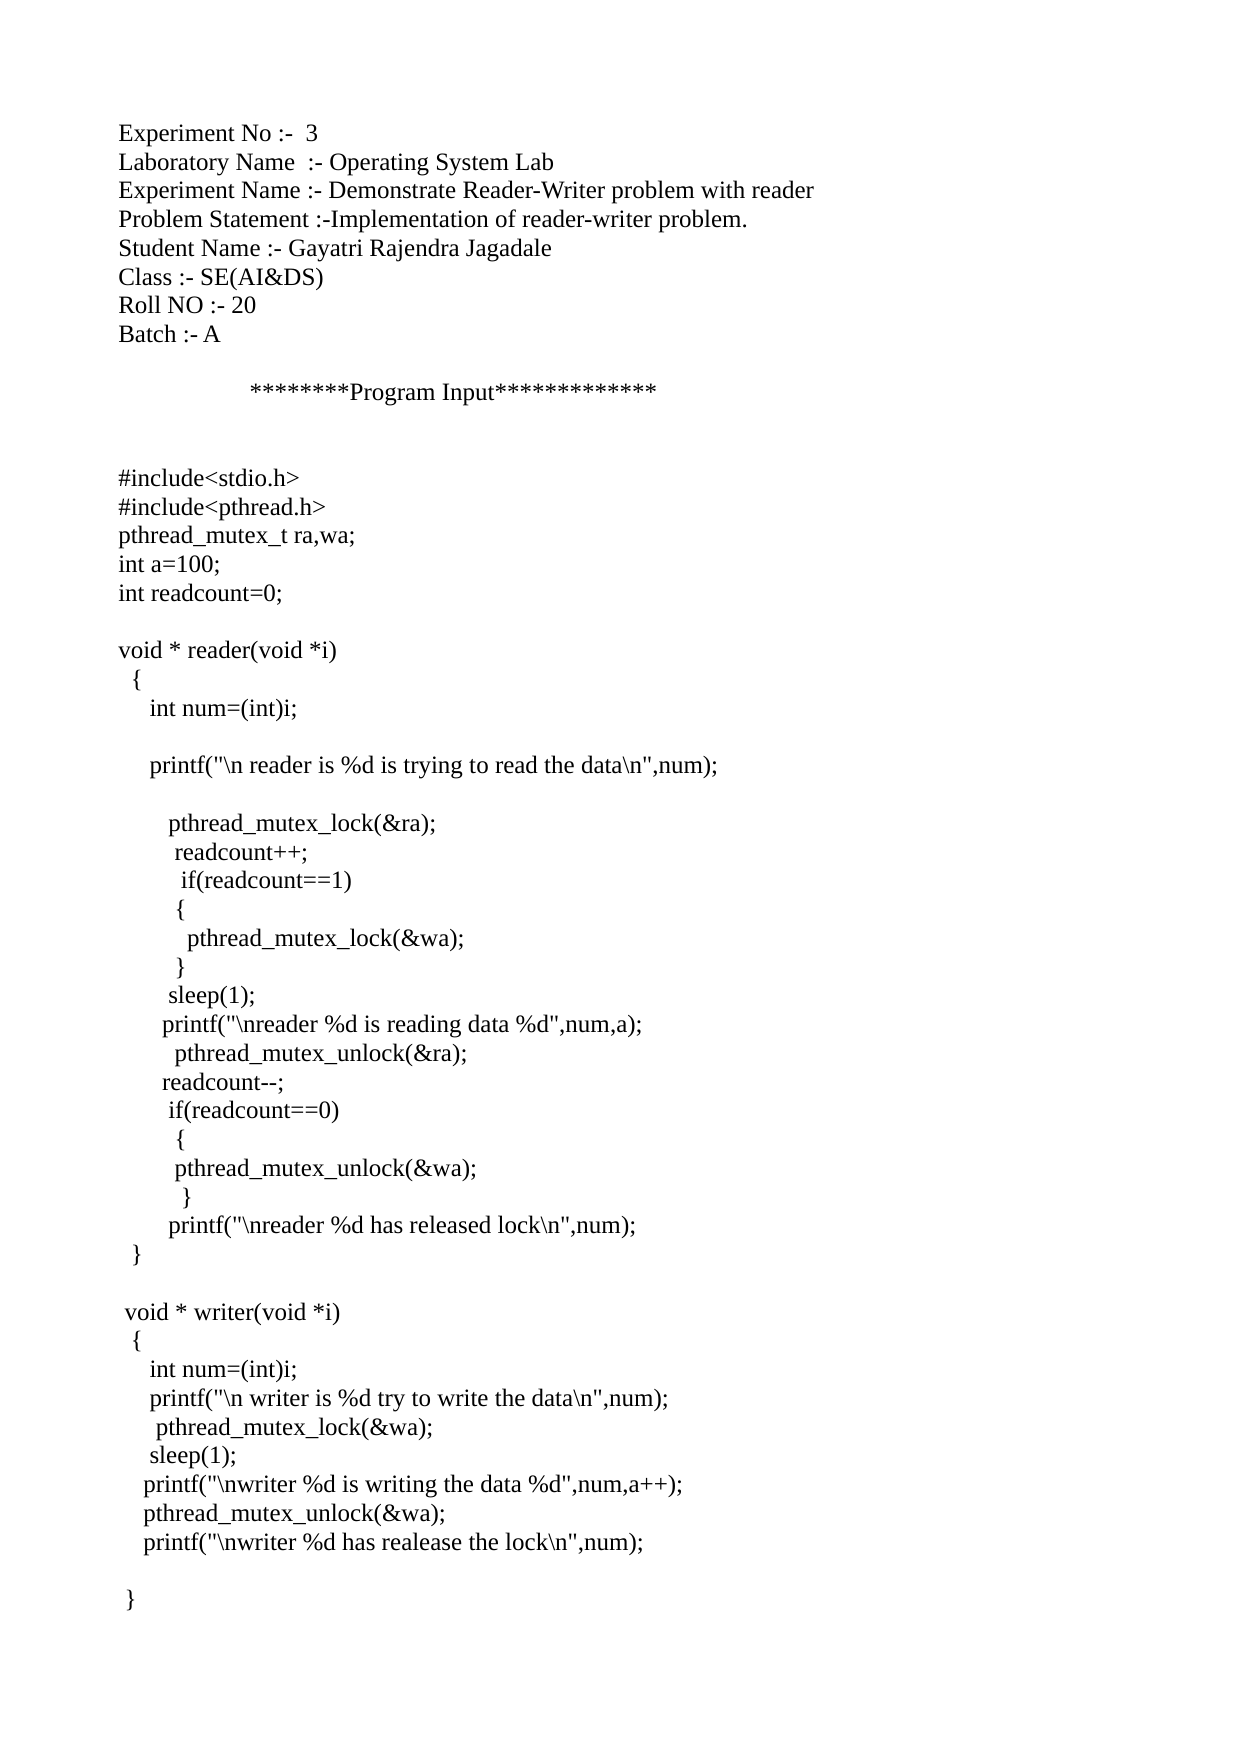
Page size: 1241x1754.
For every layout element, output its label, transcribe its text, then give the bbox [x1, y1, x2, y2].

text Experiment Name :- Demonstrate Reader-Writer problem with reader [118, 176, 1122, 204]
text pthread_mutex_unlock(&wa); [118, 1153, 1122, 1182]
text Roll NO :- 20 [118, 291, 1122, 319]
text } [118, 1239, 1122, 1268]
text int num=(int)i; [118, 1354, 1122, 1383]
text } [118, 952, 1122, 981]
text int readcount=0; [118, 578, 1122, 607]
text Problem Statement :-Implementation of reader-writer problem. [118, 204, 1122, 233]
text pthread_mutex_t ra,wa; [118, 521, 1122, 549]
text printf("\nwriter %d has realease the lock\n",num); [118, 1527, 1122, 1556]
text int a=100; [118, 549, 1122, 578]
text pthread_mutex_unlock(&wa); [118, 1498, 1122, 1527]
text printf("\nreader %d has released lock\n",num); [118, 1211, 1122, 1239]
text Student Name :- Gayatri Rajendra Jagadale [118, 233, 1122, 262]
text #include<stdio.h> [118, 463, 1122, 492]
text Batch :- A [118, 319, 1122, 348]
text #include<pthread.h> [118, 492, 1122, 521]
text printf("\nwriter %d is writing the data %d",num,a++); [118, 1469, 1122, 1498]
text { [118, 664, 1122, 693]
text readcount++; [118, 837, 1122, 866]
text Class :- SE(AI&DS) [118, 262, 1122, 291]
text { [118, 894, 1122, 923]
text sleep(1); [118, 1441, 1122, 1469]
text printf("\n reader is %d is trying to read the data\n",num); [118, 751, 1122, 779]
text if(readcount==0) [118, 1096, 1122, 1124]
text printf("\nreader %d is reading data %d",num,a); [118, 1009, 1122, 1038]
text pthread_mutex_lock(&ra); [118, 808, 1122, 837]
text pthread_mutex_unlock(&ra); [118, 1038, 1122, 1067]
text printf("\n writer is %d try to write the data\n",num); [118, 1383, 1122, 1412]
text int num=(int)i; [118, 693, 1122, 722]
text if(readcount==1) [118, 866, 1122, 894]
text readcount--; [118, 1067, 1122, 1096]
text sleep(1); [118, 981, 1122, 1009]
text ********Program Input************* [118, 377, 1122, 406]
text void * reader(void *i) [118, 636, 1122, 664]
text void * writer(void *i) [118, 1297, 1122, 1326]
text { [118, 1326, 1122, 1354]
text } [118, 1182, 1122, 1211]
text pthread_mutex_lock(&wa); [118, 1412, 1122, 1441]
text { [118, 1124, 1122, 1153]
text } [118, 1584, 1122, 1613]
text Experiment No :- 3 [118, 118, 1122, 147]
text Laboratory Name :- Operating System Lab [118, 147, 1122, 176]
text pthread_mutex_lock(&wa); [118, 923, 1122, 952]
